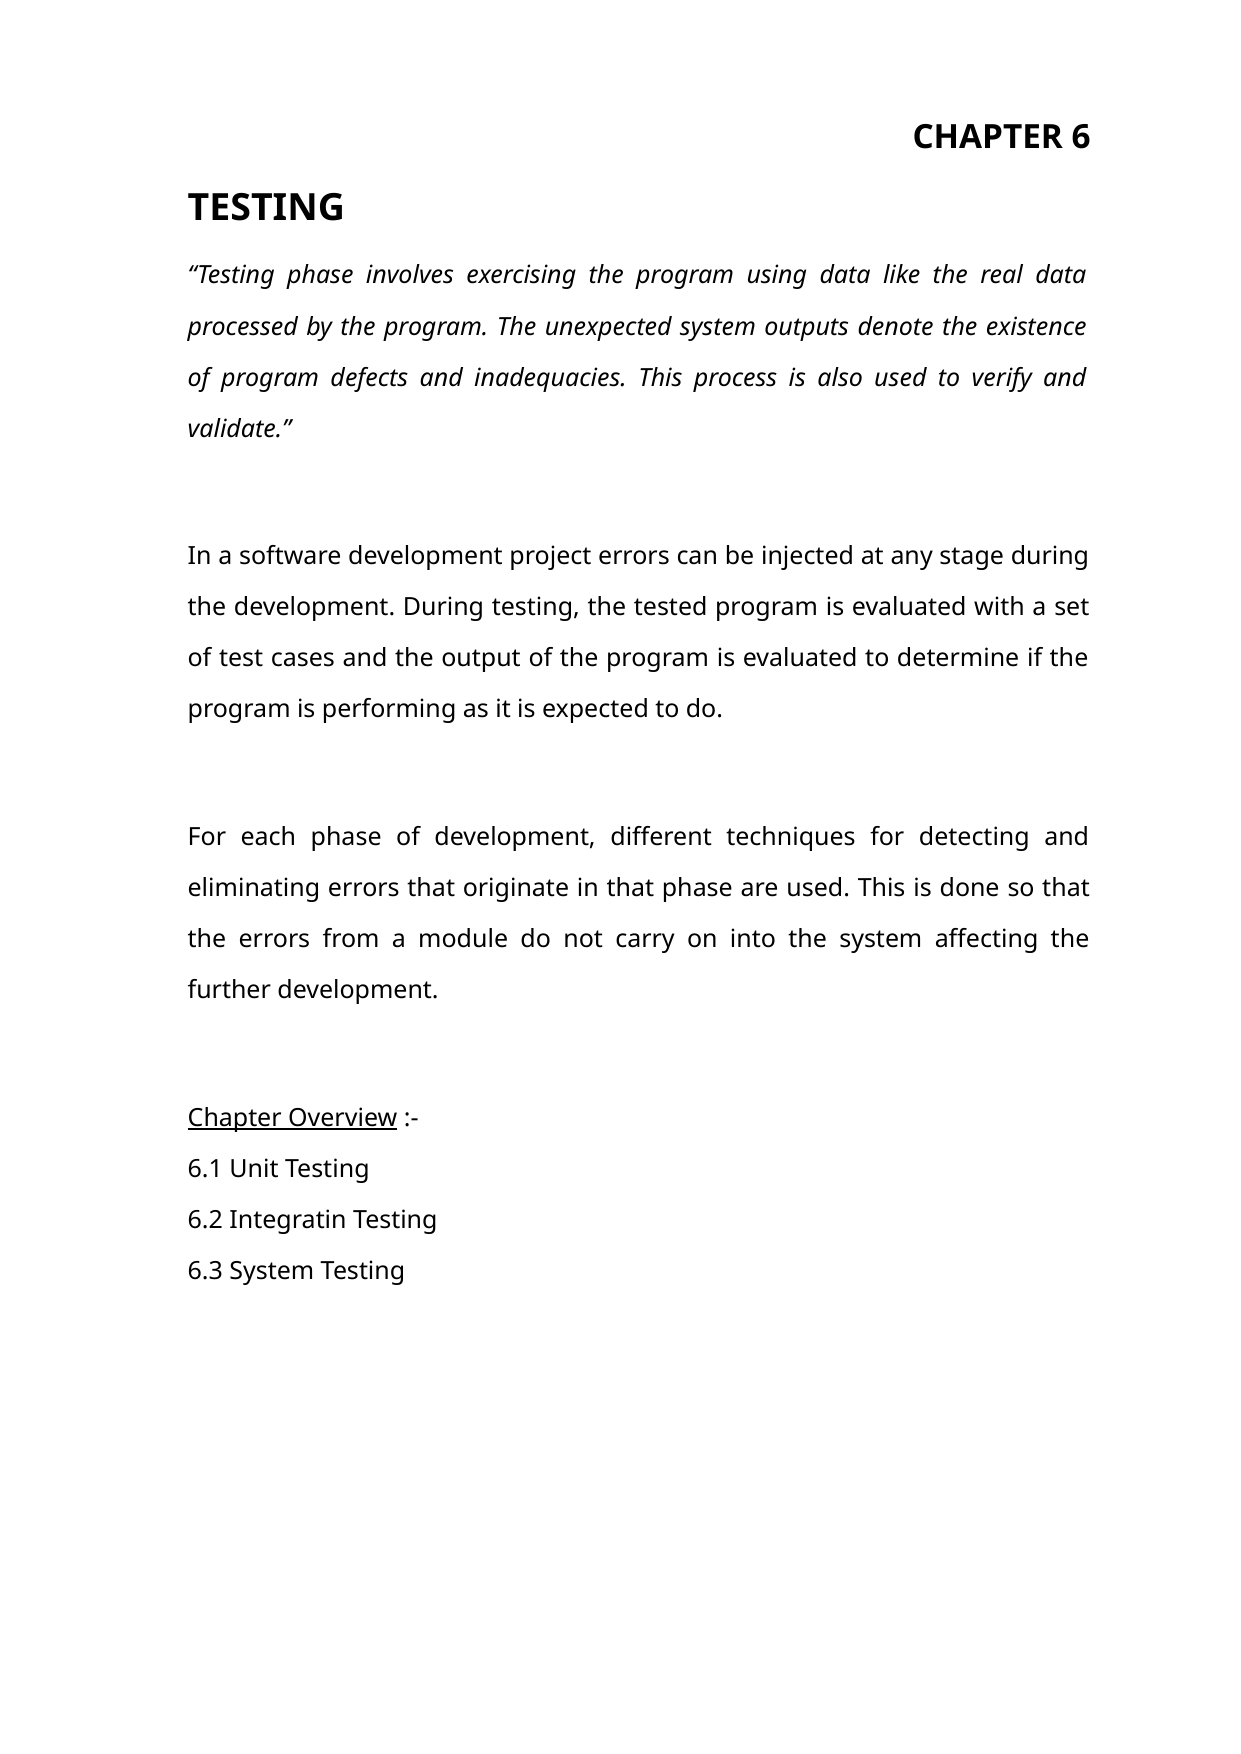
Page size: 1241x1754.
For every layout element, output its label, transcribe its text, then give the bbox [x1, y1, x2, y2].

text Chapter Overview :- [187, 1099, 1091, 1133]
text TESTING [187, 181, 1091, 232]
text 6.1 Unit Testing [187, 1150, 1091, 1184]
text For each phase of development, different techniques for detecting and eliminating errors that originate in that phase are used. This is done so that the errors from a module do not carry on into the system affecting the further development. [187, 819, 1091, 1006]
text 6.2 Integratin Testing [187, 1201, 1091, 1236]
text 6.3 System Testing [187, 1252, 1091, 1287]
text “Testing phase involves exercising the program using data like the real data processed by the program. The unexpected system outputs denote the existence of program defects and inadequacies. This process is also used to verify and validate.” [187, 257, 1091, 444]
text CHAPTER 6 [187, 112, 1091, 158]
text In a software development project errors can be injected at any stage during the development. During testing, the tested program is evaluated with a set of test cases and the output of the program is evaluated to determine if the program is performing as it is expected to do. [187, 538, 1091, 725]
